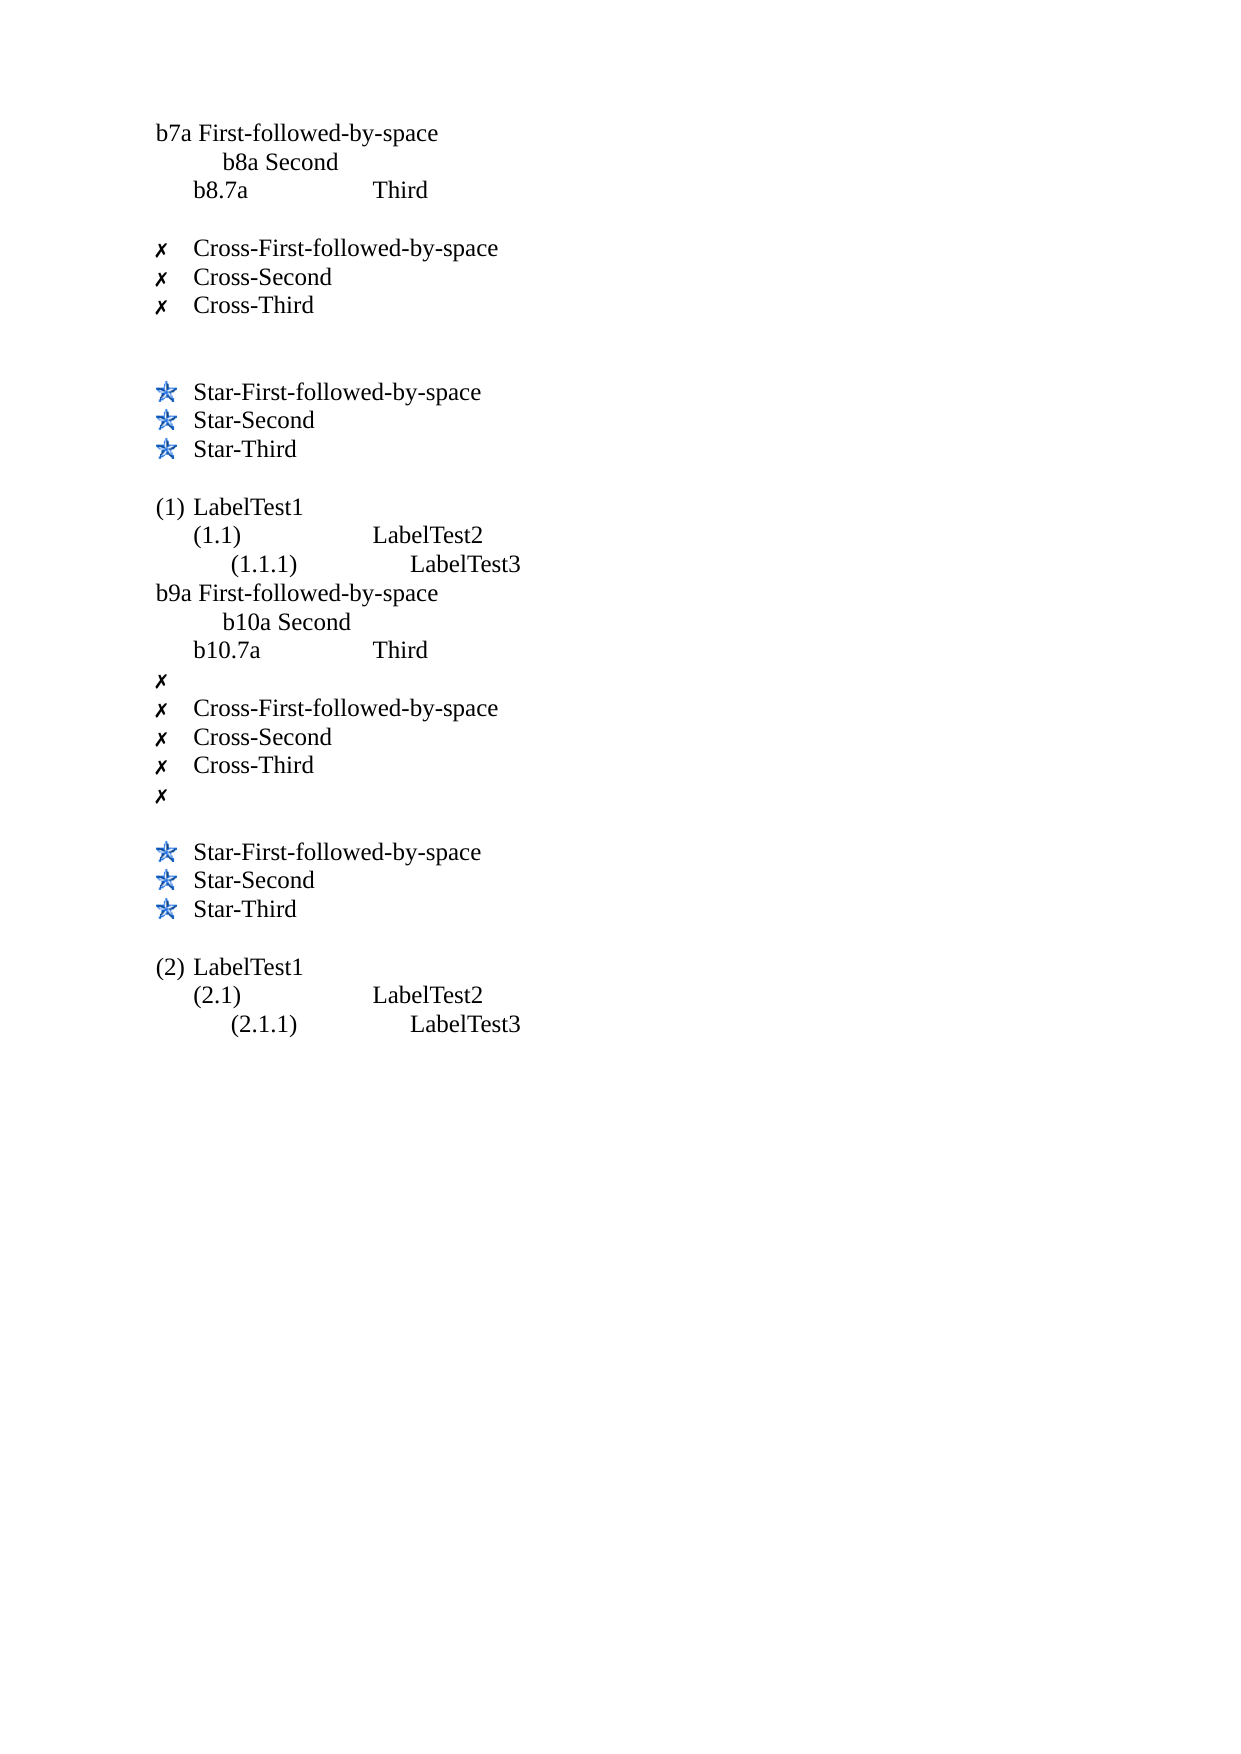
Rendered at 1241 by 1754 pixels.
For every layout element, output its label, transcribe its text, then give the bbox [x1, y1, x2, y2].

list LabelTest1 [156, 492, 1122, 521]
list Third [193, 636, 1122, 664]
list Cross-First-followed-by-space [156, 233, 1122, 262]
picture [156, 841, 177, 862]
list Star-Second [156, 406, 1122, 434]
list Cross-First-followed-by-space [156, 693, 1122, 722]
list LabelTest3 [231, 549, 1122, 578]
list Third [193, 176, 1122, 204]
list Cross-Second [156, 262, 1122, 291]
list Second [222, 147, 1122, 176]
list Star-Third [156, 894, 1122, 923]
picture [156, 381, 177, 402]
list First-followed-by-space [156, 118, 1122, 147]
list Star-Third [156, 434, 1122, 463]
picture [156, 438, 177, 459]
list Star-Second [156, 866, 1122, 894]
list First-followed-by-space [156, 578, 1122, 607]
list LabelTest2 [193, 981, 1122, 1009]
list Second [222, 607, 1122, 636]
list Cross-Third [156, 291, 1122, 319]
list LabelTest2 [193, 521, 1122, 549]
picture [156, 409, 177, 430]
list Star-First-followed-by-space [156, 377, 1122, 406]
picture [156, 869, 177, 890]
list LabelTest1 [156, 952, 1122, 981]
picture [156, 898, 177, 919]
list LabelTest3 [231, 1009, 1122, 1038]
list Cross-Third [156, 751, 1122, 779]
list Cross-Second [156, 722, 1122, 751]
list Star-First-followed-by-space [156, 837, 1122, 866]
